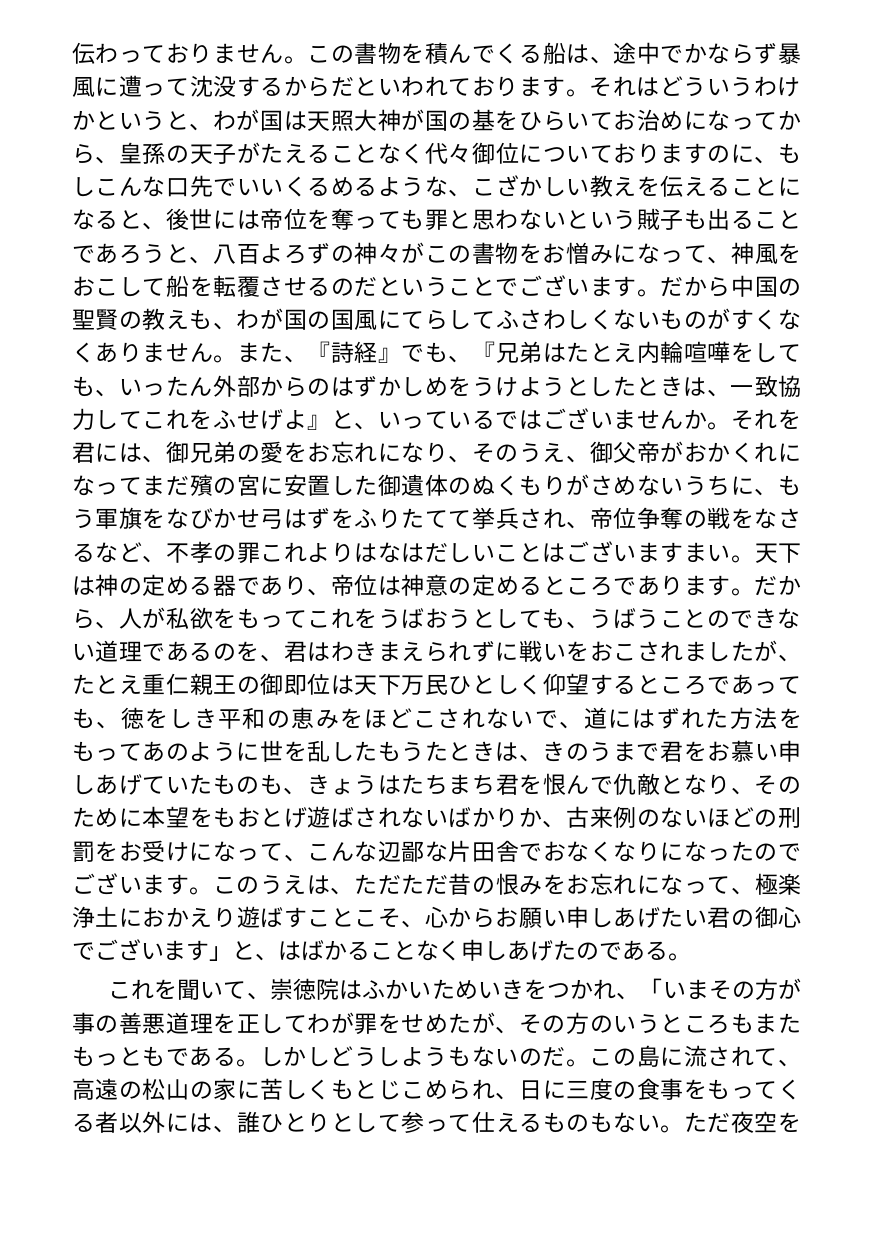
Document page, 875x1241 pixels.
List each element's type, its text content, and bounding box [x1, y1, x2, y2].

text これを聞いて、崇徳院はふかいためいきをつかれ、「いまその方が事の善悪道理を正してわが罪をせめたが、その方のいうところもまたもっともである。しかしどうしようもないのだ。この島に流されて、高遠の松山の家に苦しくもとじこめられ、日に三度の食事をもってくる者以外には、誰ひとりとして参って仕えるものもない。ただ夜空を [72, 972, 802, 1138]
text 伝わっておりません。この書物を積んでくる船は、途中でかならず暴風に遭って沈没するからだといわれております。それはどういうわけかというと、わが国は天照大神が国の基をひらいてお治めになってから、皇孫の天子がたえることなく代々御位についておりますのに、もしこんな口先でいいくるめるような、こざかしい教えを伝えることになると、後世には帝位を奪っても罪と思わないという賊子も出ることであろうと、八百よろずの神々がこの書物をお憎みになって、神風をおこして船を転覆させるのだということでございます。だから中国の聖賢の教えも、わが国の国風にてらしてふさわしくないものがすくなくありません。また、『詩経』でも、『兄弟はたとえ内輪喧嘩をしても、いったん外部からのはずかしめをうけようとしたときは、一致協力してこれをふせげよ』と、いっているではございませんか。それを君には、御兄弟の愛をお忘れになり、そのうえ、御父帝がおかくれになってまだ殯の宮に安置した御遺体のぬくもりがさめないうちに、もう軍旗をなびかせ弓はずをふりたてて挙兵され、帝位争奪の戦をなさるなど、不孝の罪これよりはなはだしいことはございますまい。天下は神の定める器であり、帝位は神意の定めるところであります。だから、人が私欲をもってこれをうばおうとしても、うばうことのできない道理であるのを、君はわきまえられずに戦いをおこされましたが、たとえ重仁親王の御即位は天下万民ひとしく仰望するところであっても、徳をしき平和の恵みをほどこされないで、道にはずれた方法をもってあのように世を乱したもうたときは、きのうまで君をお慕い申しあげていたものも、きょうはたちまち君を恨んで仇敵となり、そのために本望をもおとげ遊ばされないばかりか、古来例のないほどの刑罰をお受けになって、こんな辺鄙な片田舎でおなくなりになったのでございます。このうえは、ただただ昔の恨みをお忘れになって、極楽浄土におかえり遊ばすことこそ、心からお願い申しあげたい君の御心でございます」と、はばかることなく申しあげたのである。 [72, 36, 802, 966]
